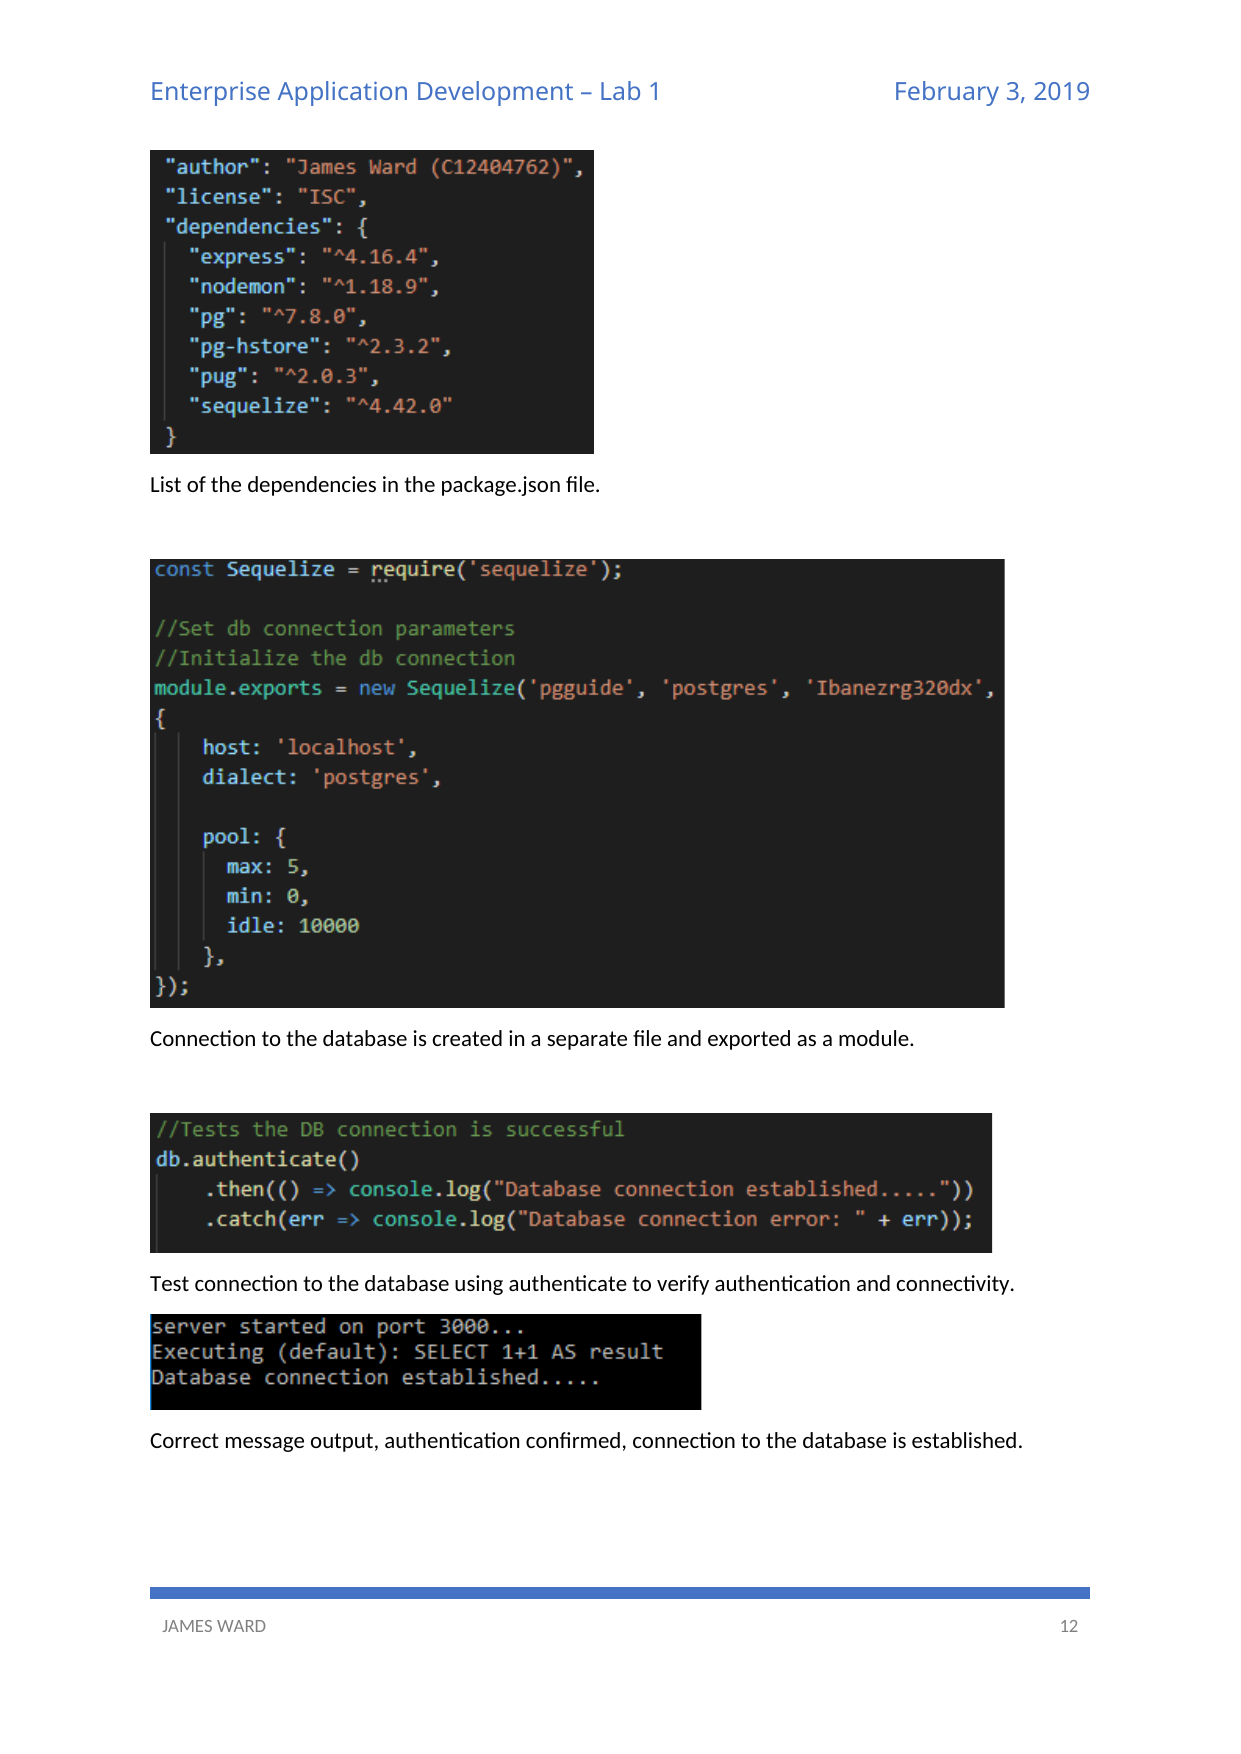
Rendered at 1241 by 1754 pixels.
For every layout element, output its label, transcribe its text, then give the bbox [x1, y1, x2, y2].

text Connection to the database is created in a separate file and exported as a module. [150, 1024, 1090, 1052]
text List of the dependencies in the package.json file. [150, 470, 1090, 498]
text Correct message output, authentication confirmed, connection to the database is established. [150, 1426, 1090, 1454]
text Test connection to the database using authenticate to verify authentication and connectivity. [150, 1269, 1090, 1297]
